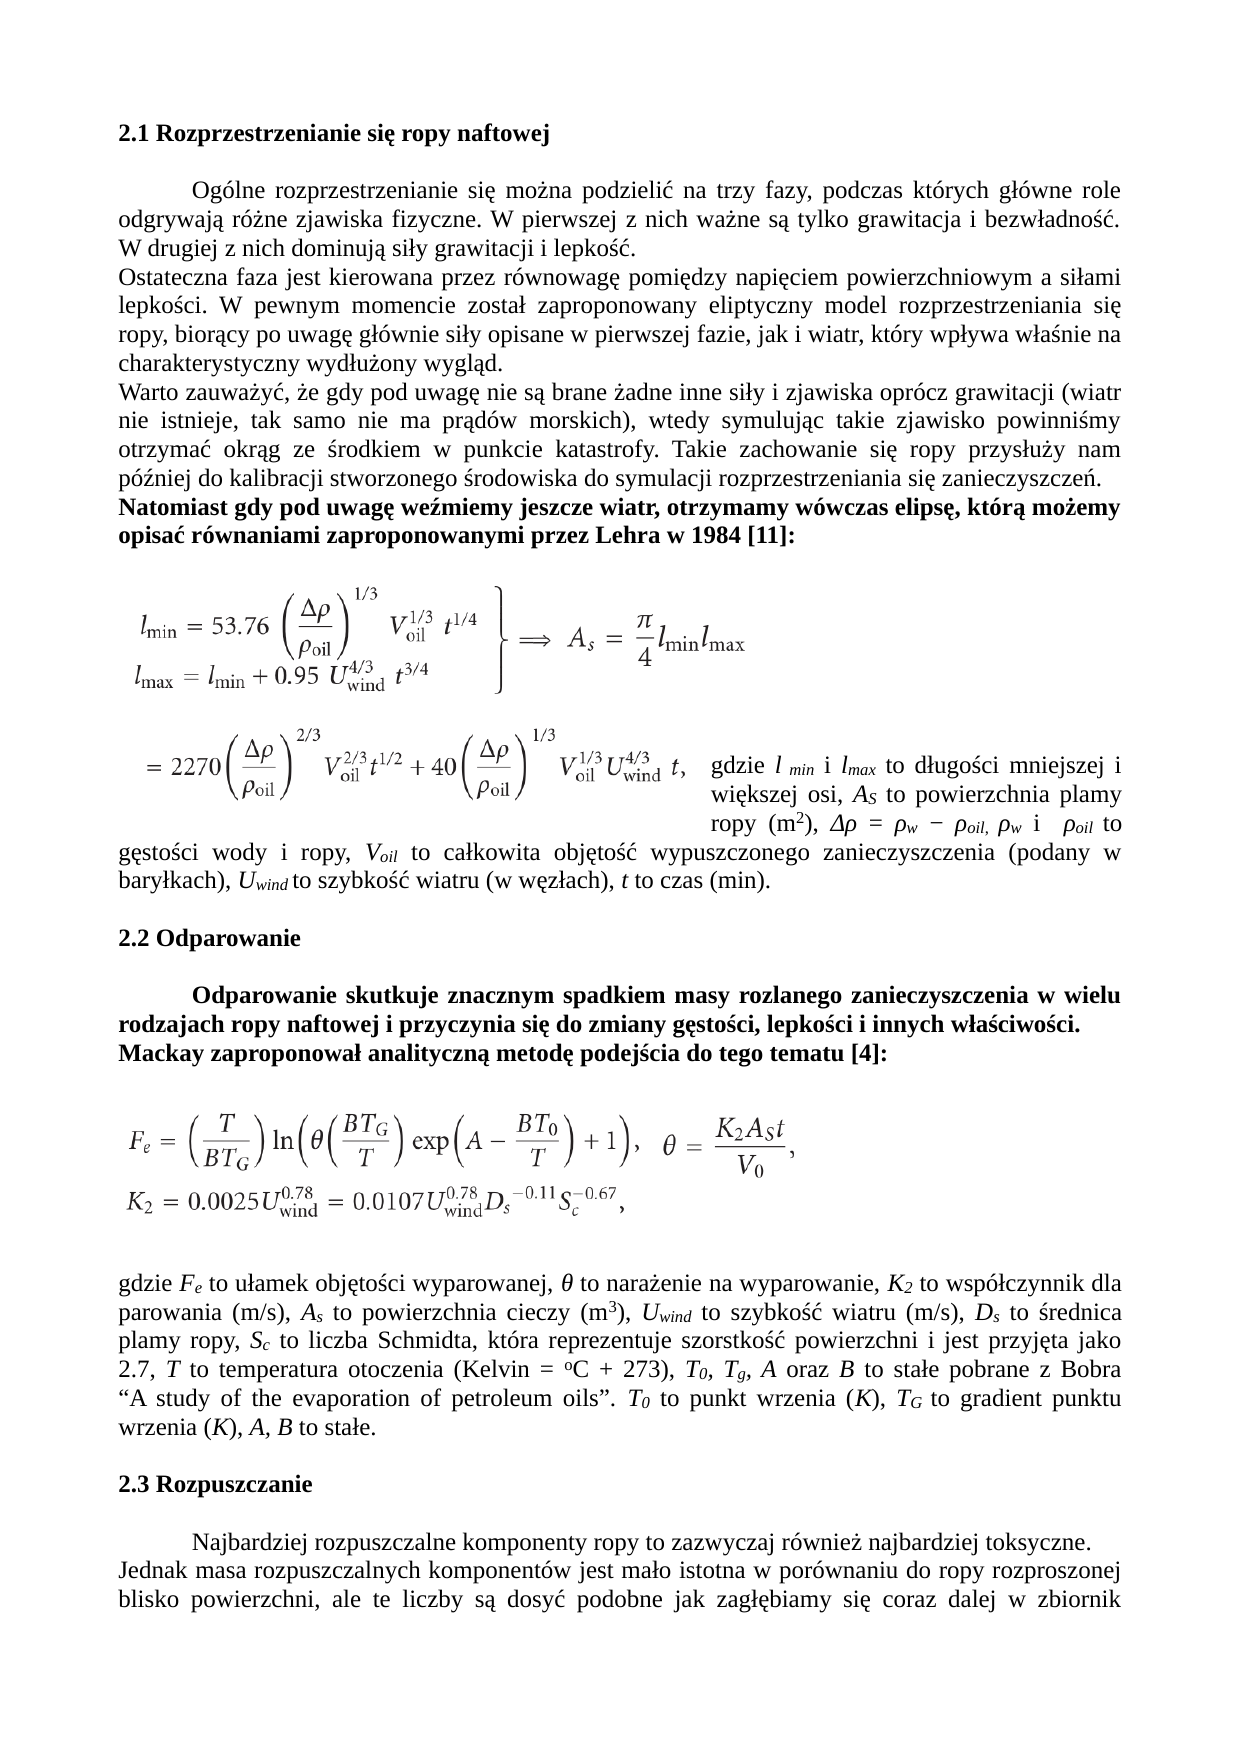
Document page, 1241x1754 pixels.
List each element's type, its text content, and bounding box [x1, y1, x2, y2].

text Warto zauważyć, że gdy pod uwagę nie są brane żadne inne siły i zjawiska oprócz grawitacji (wiatr nie istnieje, tak samo nie ma prądów morskich), wtedy symulując takie zjawisko powinniśmy otrzymać okrąg ze środkiem w punkcie katastrofy. Takie zachowanie się ropy przysłuży nam później do kalibracji stworzonego środowiska do symulacji rozprzestrzeniania się zanieczyszczeń. [118, 377, 1122, 492]
picture [103, 1096, 649, 1234]
text Ostateczna faza jest kierowana przez równowagę pomiędzy napięciem powierzchniowym a siłami lepkości. W pewnym momencie został zaproponowany eliptyczny model rozprzestrzeniania się ropy, biorący po uwagę głównie siły opisane w pierwszej fazie, jak i wiatr, który wpływa właśnie na charakterystyczny wydłużony wygląd. [118, 262, 1122, 377]
text Jednak masa rozpuszczalnych komponentów jest mało istotna w porównaniu do ropy rozproszonej blisko powierzchni, ale te liczby są dosyć podobne jak zagłębiamy się coraz dalej w zbiornik [118, 1556, 1122, 1613]
text Mackay zaproponował analityczną metodę podejścia do tego tematu [4]: [118, 1038, 1122, 1067]
picture [129, 581, 759, 698]
text 2.1 Rozprzestrzenianie się ropy naftowej [118, 118, 1122, 147]
text 2.2 Odparowanie [118, 923, 1122, 952]
text Odparowanie skutkuje znacznym spadkiem masy rozlanego zanieczyszczenia w wielu rodzajach ropy naftowej i przyczynia się do zmiany gęstości, lepkości i innych właściwości. [118, 981, 1122, 1038]
text gdzie l min i lmax to długości mniejszej i większej osi, AS to powierzchnia plamy ropy (m2), Δρ = ρw − ρoil, ρw i ρoil to gęstości wody i ropy, Voil to całkowita objętość wypuszczonego zanieczyszczenia (podany w baryłkach), Uwind to szybkość wiatru (w węzłach), t to czas (min). [118, 751, 1122, 894]
text 2.3 Rozpuszczanie [118, 1469, 1122, 1498]
picture [654, 1111, 807, 1184]
text Najbardziej rozpuszczalne komponenty ropy to zazwyczaj również najbardziej toksyczne. [118, 1527, 1122, 1556]
text gdzie Fe to ułamek objętości wyparowanej, θ to narażenie na wyparowanie, K2 to współczynnik dla parowania (m/s), As to powierzchnia cieczy (m3), Uwind to szybkość wiatru (m/s), Ds to średnica plamy ropy, Sc to liczba Schmidta, która reprezentuje szorstkość powierzchni i jest przyjęta jako 2.7, T to temperatura otoczenia (Kelvin = oC + 273), T0, Tg, A oraz B to stałe pobrane z Bobra “A study of the evaporation of petroleum oils”. T0 to punkt wrzenia (K), TG to gradient punktu wrzenia (K), A, B to stałe. [118, 1268, 1122, 1441]
picture [123, 716, 711, 810]
text Ogólne rozprzestrzenianie się można podzielić na trzy fazy, podczas których główne role odgrywają różne zjawiska fizyczne. W pierwszej z nich ważne są tylko grawitacja i bezwładność. W drugiej z nich dominują siły grawitacji i lepkość. [118, 176, 1122, 262]
text Natomiast gdy pod uwagę weźmiemy jeszcze wiatr, otrzymamy wówczas elipsę, którą możemy opisać równaniami zaproponowanymi przez Lehra w 1984 [11]: [118, 492, 1122, 549]
